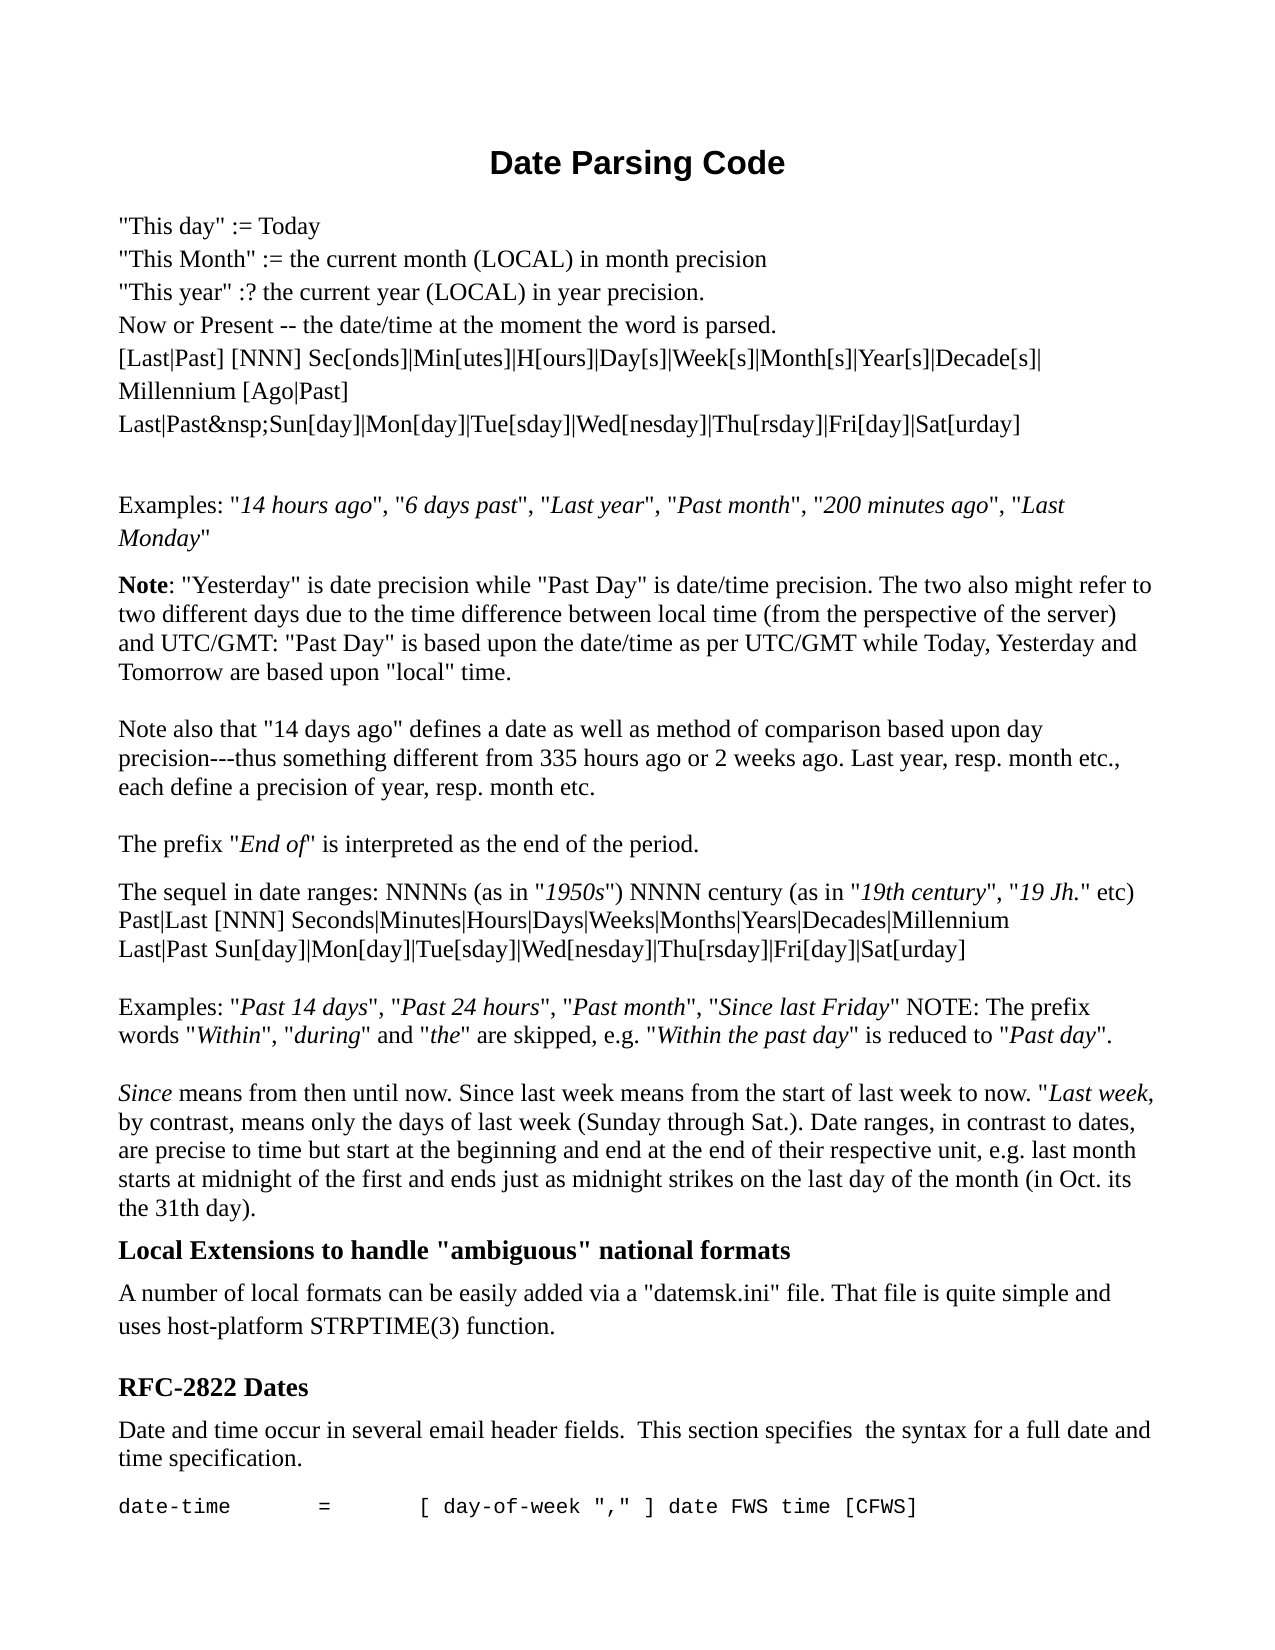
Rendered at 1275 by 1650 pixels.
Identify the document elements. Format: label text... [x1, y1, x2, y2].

text The prefix "End of" is interpreted as the end of the period. [118, 829, 1157, 858]
text Examples: "14 hours ago", "6 days past", "Last year", "Past month", "200 minutes ago", "Last Monday" [118, 490, 1157, 552]
subtitle Local Extensions to handle "ambiguous" national formats [118, 1234, 1157, 1265]
text Since means from then until now. Since last week means from the start of last week to now. "Last week, by contrast, means only the days of last week (Sunday through Sat.). Date ranges, in contrast to dates, are precise to time but start at the beginning and end at the end of their respective unit, e.g. last month starts at midnight of the first and ends just as midnight strikes on the last day of the month (in Oct. its the 31th day). [118, 1078, 1157, 1222]
text Examples: "Past 14 days", "Past 24 hours", "Past month", "Since last Friday" NOTE: The prefix words "Within", "during" and "the" are skipped, e.g. "Within the past day" is reduced to "Past day". [118, 992, 1157, 1049]
text Note also that "14 days ago" defines a date as well as method of comparison based upon day precision---thus something different from 335 hours ago or 2 weeks ago. Last year, resp. month etc., each define a precision of year, resp. month etc. [118, 714, 1157, 800]
text "This day" := Today "This Month" := the current month (LOCAL) in month precision "This year" :? the current year (LOCAL) in year precision. Now or Present -- the date/time at the moment the word is parsed. [Last|Past] [NNN] Sec[onds]|Min[utes]|H[ours]|Day[s]|Week[s]|Month[s]|Year[s]|Decade[s]|Millennium [Ago|Past] Last|Past&nsp;Sun[day]|Mon[day]|Tue[sday]|Wed[nesday]|Thu[rsday]|Fri[day]|Sat[urday] [118, 211, 1157, 471]
text A number of local formats can be easily added via a "datemsk.ini" file. That file is quite simple and uses host-platform STRPTIME(3) function. [118, 1278, 1157, 1340]
text Note: "Yesterday" is date precision while "Past Day" is date/time precision. The two also might refer to two different days due to the time difference between local time (from the perspective of the server) and UTC/GMT: "Past Day" is based upon the date/time as per UTC/GMT while Today, Yesterday and Tomorrow are based upon "local" time. [118, 570, 1157, 714]
text Date and time occur in several email header fields. This section specifies the syntax for a full date and time specification. [118, 1415, 1157, 1472]
subtitle RFC-2822 Dates [118, 1371, 1157, 1402]
text date-time = [ day-of-week "," ] date FWS time [CFWS] [118, 1496, 1157, 1519]
text The sequel in date ranges: NNNNs (as in "1950s") NNNN century (as in "19th century", "19 Jh." etc) Past|Last [NNN] Seconds|Minutes|Hours|Days|Weeks|Months|Years|Decades|Millennium Last|Past Sun[day]|Mon[day]|Tue[sday]|Wed[nesday]|Thu[rsday]|Fri[day]|Sat[urday] [118, 877, 1157, 992]
